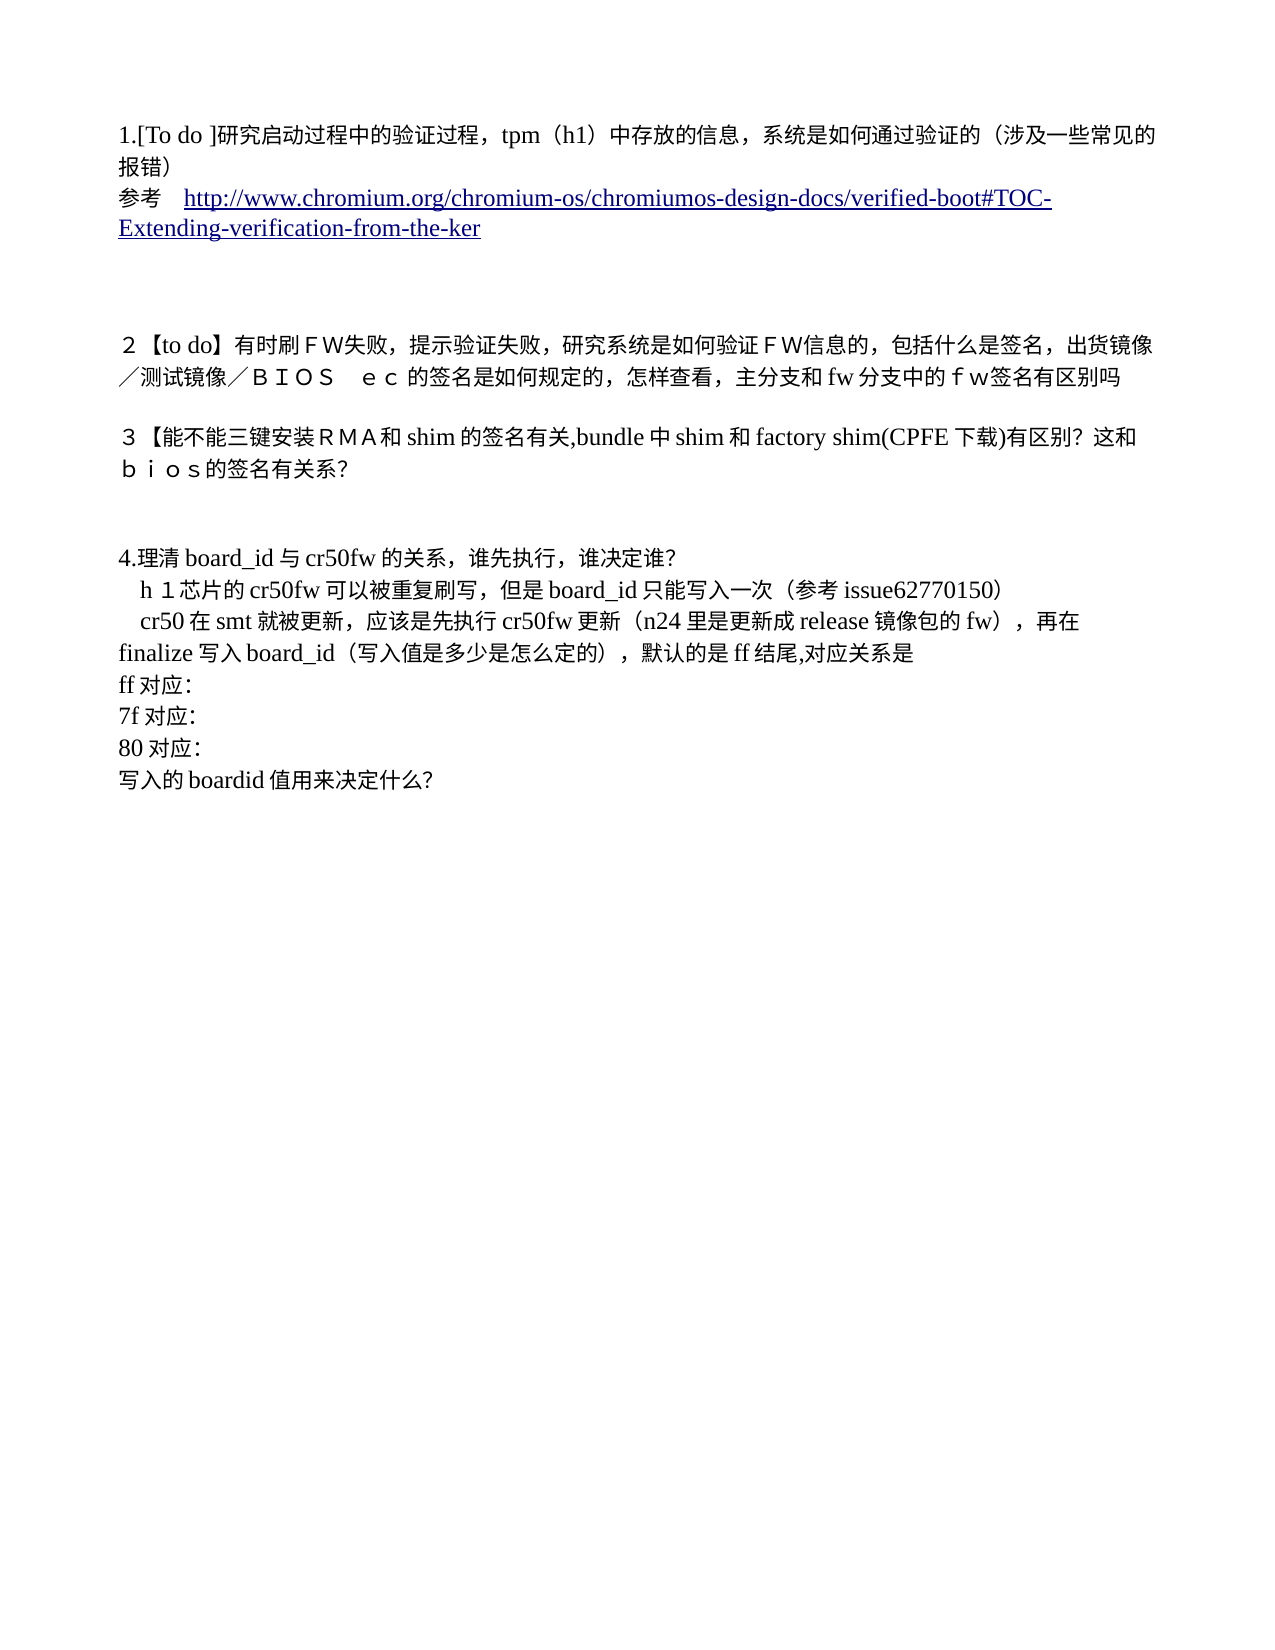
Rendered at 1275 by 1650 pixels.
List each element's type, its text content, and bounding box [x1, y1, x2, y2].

text 80对应： [118, 731, 1157, 763]
text cr50在smt就被更新，应该是先执行cr50fw更新（n24里是更新成release镜像包的fw），再在finalize写入board_id（写入值是多少是怎么定的），默认的是ff结尾,对应关系是 [118, 604, 1157, 668]
text 1.[To do ]研究启动过程中的验证过程，tpm（h1）中存放的信息，系统是如何通过验证的（涉及一些常见的报错） [118, 118, 1157, 181]
text 4.理清board_id与cr50fw的关系，谁先执行，谁决定谁？ [118, 541, 1157, 573]
text 写入的boardid值用来决定什么？ [118, 763, 1157, 794]
text 7f对应： [118, 699, 1157, 731]
text ff对应： [118, 668, 1157, 699]
text ３【能不能三键安装ＲＭＡ和shim的签名有关,bundle中shim和factory shim(CPFE下载)有区别？这和ｂｉｏｓ的签名有关系？ [118, 420, 1157, 483]
text 参考 http://www.chromium.org/chromium-os/chromiumos-design-docs/verified-boot#TOC-Extending-verification-from-the-ker [118, 181, 1157, 242]
text h１芯片的cr50fw可以被重复刷写，但是board_id只能写入一次（参考issue62770150） [118, 573, 1157, 604]
text ２【to do】有时刷ＦＷ失败，提示验证失败，研究系统是如何验证ＦＷ信息的，包括什么是签名，出货镜像／测试镜像／ＢＩＯＳ ｅｃ 的签名是如何规定的，怎样查看，主分支和fw分支中的ｆｗ签名有区别吗 [118, 328, 1157, 391]
